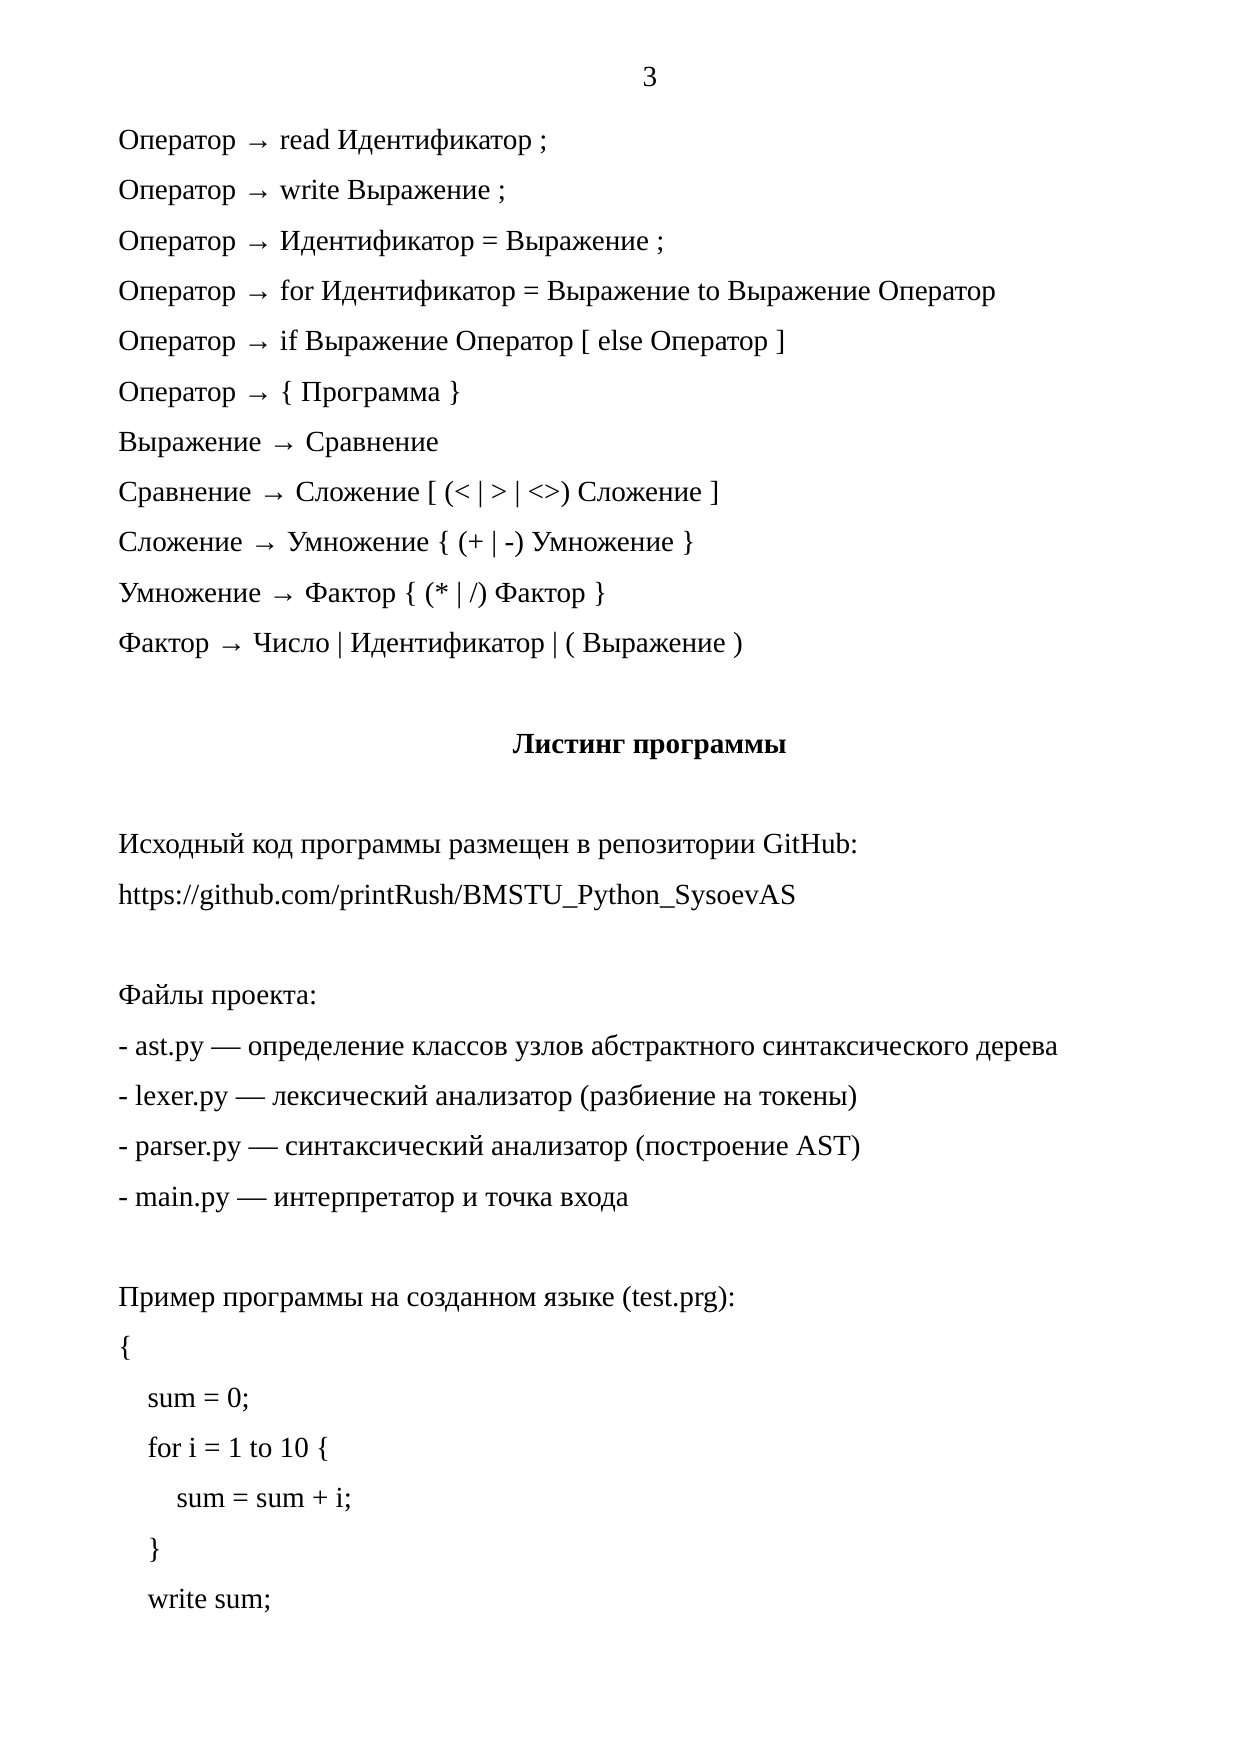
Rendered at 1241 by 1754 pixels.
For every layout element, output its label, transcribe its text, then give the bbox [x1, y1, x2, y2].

text Оператор → { Программа } [118, 374, 1181, 407]
text - parser.py — синтаксический анализатор (построение AST) [118, 1128, 1181, 1162]
text - lexer.py — лексический анализатор (разбиение на токены) [118, 1078, 1181, 1112]
text for i = 1 to 10 { [118, 1430, 1181, 1464]
text } [118, 1531, 1181, 1564]
text Исходный код программы размещен в репозитории GitHub: [118, 826, 1181, 860]
text Сложение → Умножение { (+ | -) Умножение } [118, 524, 1181, 558]
text - ast.py — определение классов узлов абстрактного синтаксического дерева [118, 1028, 1181, 1061]
text Оператор → if Выражение Оператор [ else Оператор ] [118, 323, 1181, 357]
text Оператор → Идентификатор = Выражение ; [118, 223, 1181, 256]
text Фактор → Число | Идентификатор | ( Выражение ) [118, 625, 1181, 659]
text Листинг программы [118, 726, 1181, 759]
text - main.py — интерпретатор и точка входа [118, 1179, 1181, 1212]
text sum = 0; [118, 1380, 1181, 1413]
text Пример программы на созданном языке (test.prg): [118, 1279, 1181, 1313]
text sum = sum + i; [118, 1481, 1181, 1514]
text Умножение → Фактор { (* | /) Фактор } [118, 575, 1181, 608]
text Оператор → write Выражение ; [118, 172, 1181, 206]
text Сравнение → Сложение [ (< | > | <>) Сложение ] [118, 474, 1181, 508]
text Выражение → Сравнение [118, 424, 1181, 457]
text https://github.com/printRush/BMSTU_Python_SysoevAS [118, 877, 1181, 910]
text Оператор → for Идентификатор = Выражение to Выражение Оператор [118, 273, 1181, 307]
text { [118, 1329, 1181, 1363]
text Файлы проекта: [118, 977, 1181, 1011]
text Оператор → read Идентификатор ; [118, 122, 1181, 156]
text write sum; [118, 1581, 1181, 1615]
